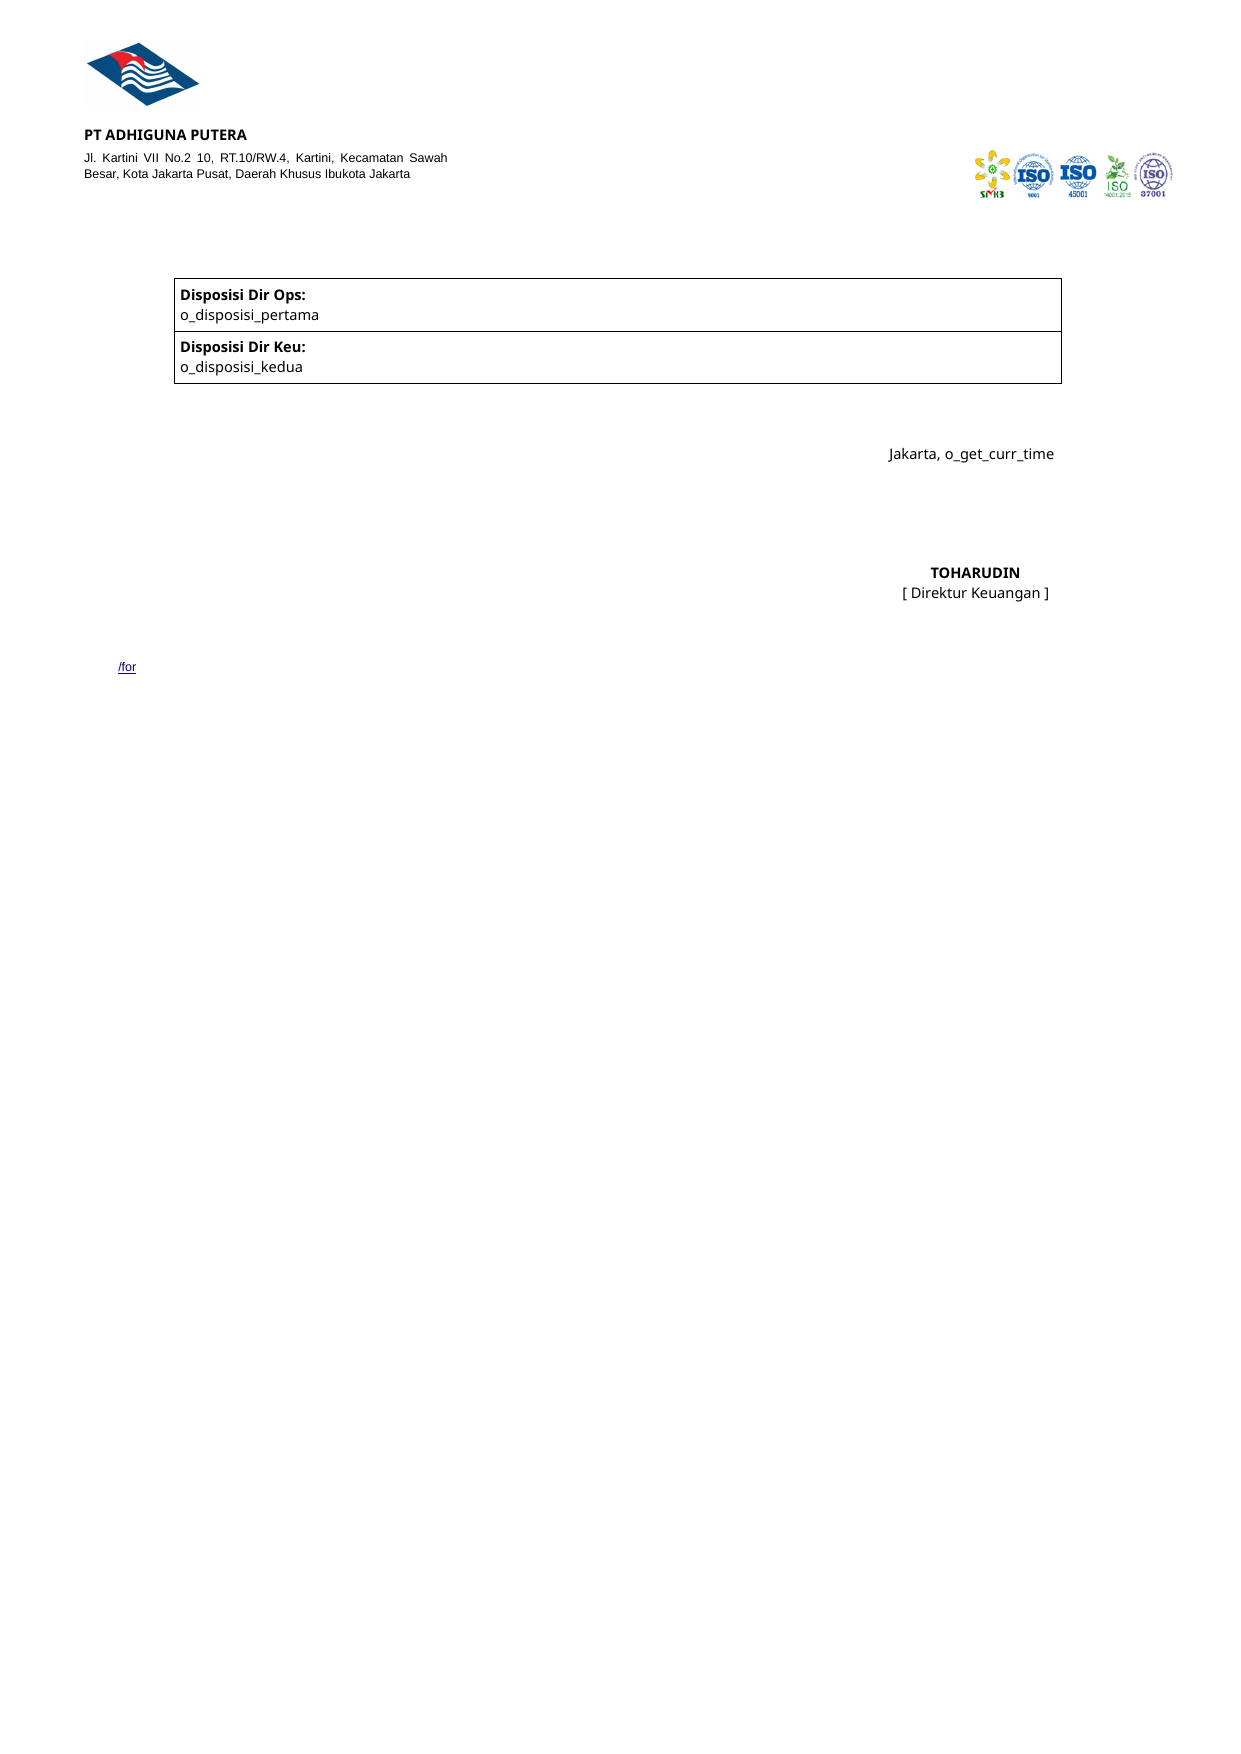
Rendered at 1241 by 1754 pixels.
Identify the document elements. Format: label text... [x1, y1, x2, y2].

picture [84, 38, 204, 109]
table_cell [798, 495, 1153, 526]
text /for [118, 660, 1122, 674]
table_cell TOHARUDIN [ Direktur Keuangan ] [798, 558, 1153, 609]
picture [969, 148, 1175, 201]
table_cell Disposisi Dir Keu: o_disposisi_kedua [175, 332, 1061, 383]
table_cell [798, 526, 1153, 557]
table_header [798, 464, 1153, 495]
table_header Disposisi Dir Ops: o_disposisi_pertama [175, 279, 1061, 331]
table_cell Jakarta, o_get_curr_time [84, 253, 1158, 654]
table_header [76, 247, 1160, 660]
